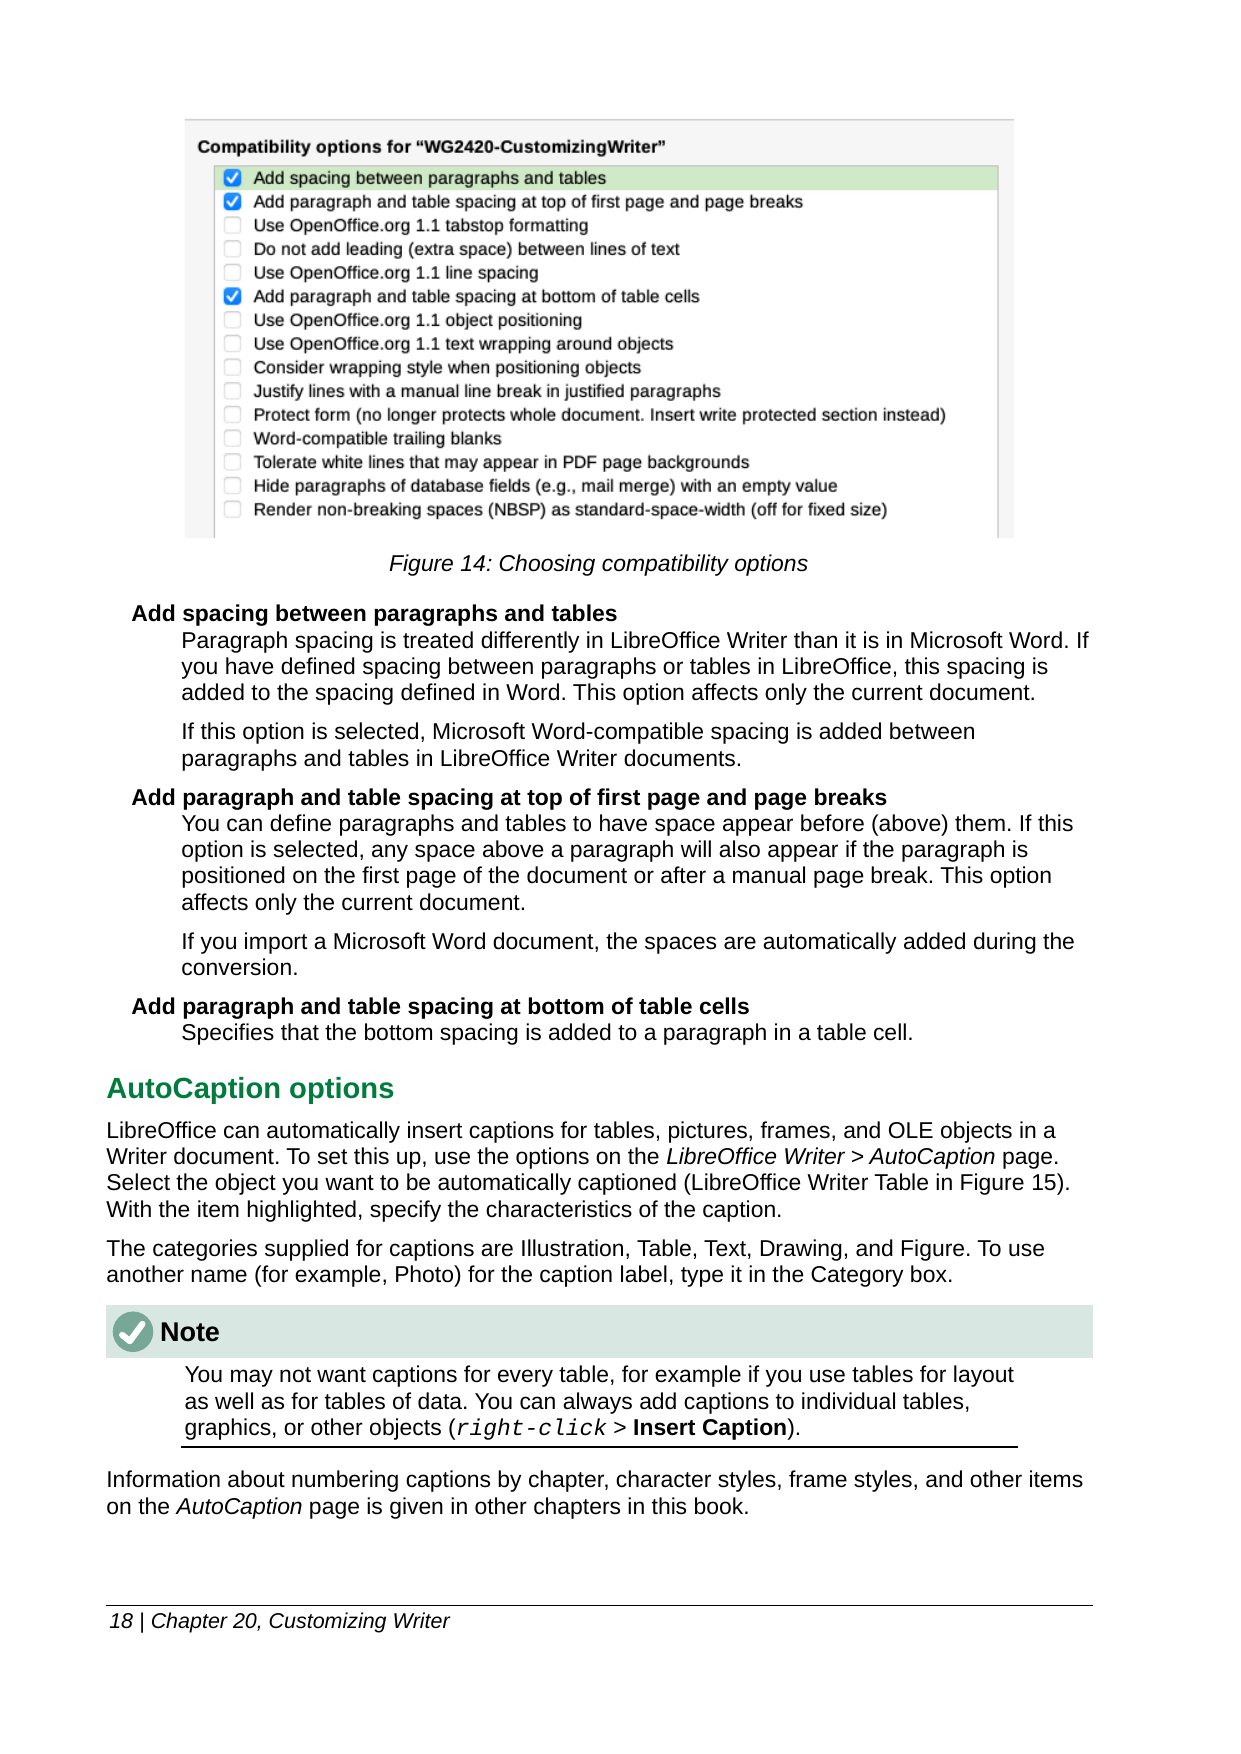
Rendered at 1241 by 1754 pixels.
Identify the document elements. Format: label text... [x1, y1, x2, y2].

text You can define paragraphs and tables to have space appear before (above) them. If this option is selected, any space above a paragraph will also appear if the paragraph is positioned on the first page of the document or after a manual page break. This option affects only the current document. [181, 810, 1093, 915]
text If this option is selected, Microsoft Word-compatible spacing is added between paragraphs and tables in LibreOffice Writer documents. [181, 718, 1093, 771]
subtitle AutoCaption options [106, 1071, 1093, 1104]
text Figure 14: Choosing compatibility options [181, 550, 1018, 576]
text The categories supplied for captions are Illustration, Table, Text, Drawing, and Figure. To use another name (for example, Photo) for the caption label, type it in the Category box. [106, 1234, 1093, 1287]
text Add paragraph and table spacing at bottom of table cells [131, 993, 1093, 1019]
subtitle Note [106, 1305, 1093, 1358]
picture [184, 118, 1015, 538]
text Specifies that the bottom spacing is added to a paragraph in a table cell. [181, 1019, 1093, 1046]
text Add spacing between paragraphs and tables [131, 600, 1093, 627]
text Paragraph spacing is treated differently in LibreOffice Writer than it is in Microsoft Word. If you have defined spacing between paragraphs or tables in LibreOffice, this spacing is added to the spacing defined in Word. This option affects only the current document. [181, 627, 1093, 706]
text Add paragraph and table spacing at top of first page and page breaks [131, 783, 1093, 810]
text Information about numbering captions by chapter, character styles, frame styles, and other items on the AutoCaption page is given in other chapters in this book. [106, 1466, 1093, 1519]
text You may not want captions for every table, for example if you use tables for layout as well as for tables of data. You can always add captions to individual tables, graphics, or other objects (right-click > Insert Caption). [181, 1358, 1018, 1446]
text LibreOffice can automatically insert captions for tables, pictures, frames, and OLE objects in a Writer document. To set this up, use the options on the LibreOffice Writer > AutoCaption page. Select the object you want to be automatically captioned (LibreOffice Writer Table in Figure 15). With the item highlighted, specify the characteristics of the caption. [106, 1117, 1093, 1222]
text If you import a Microsoft Word document, the spaces are automatically added during the conversion. [181, 928, 1093, 980]
